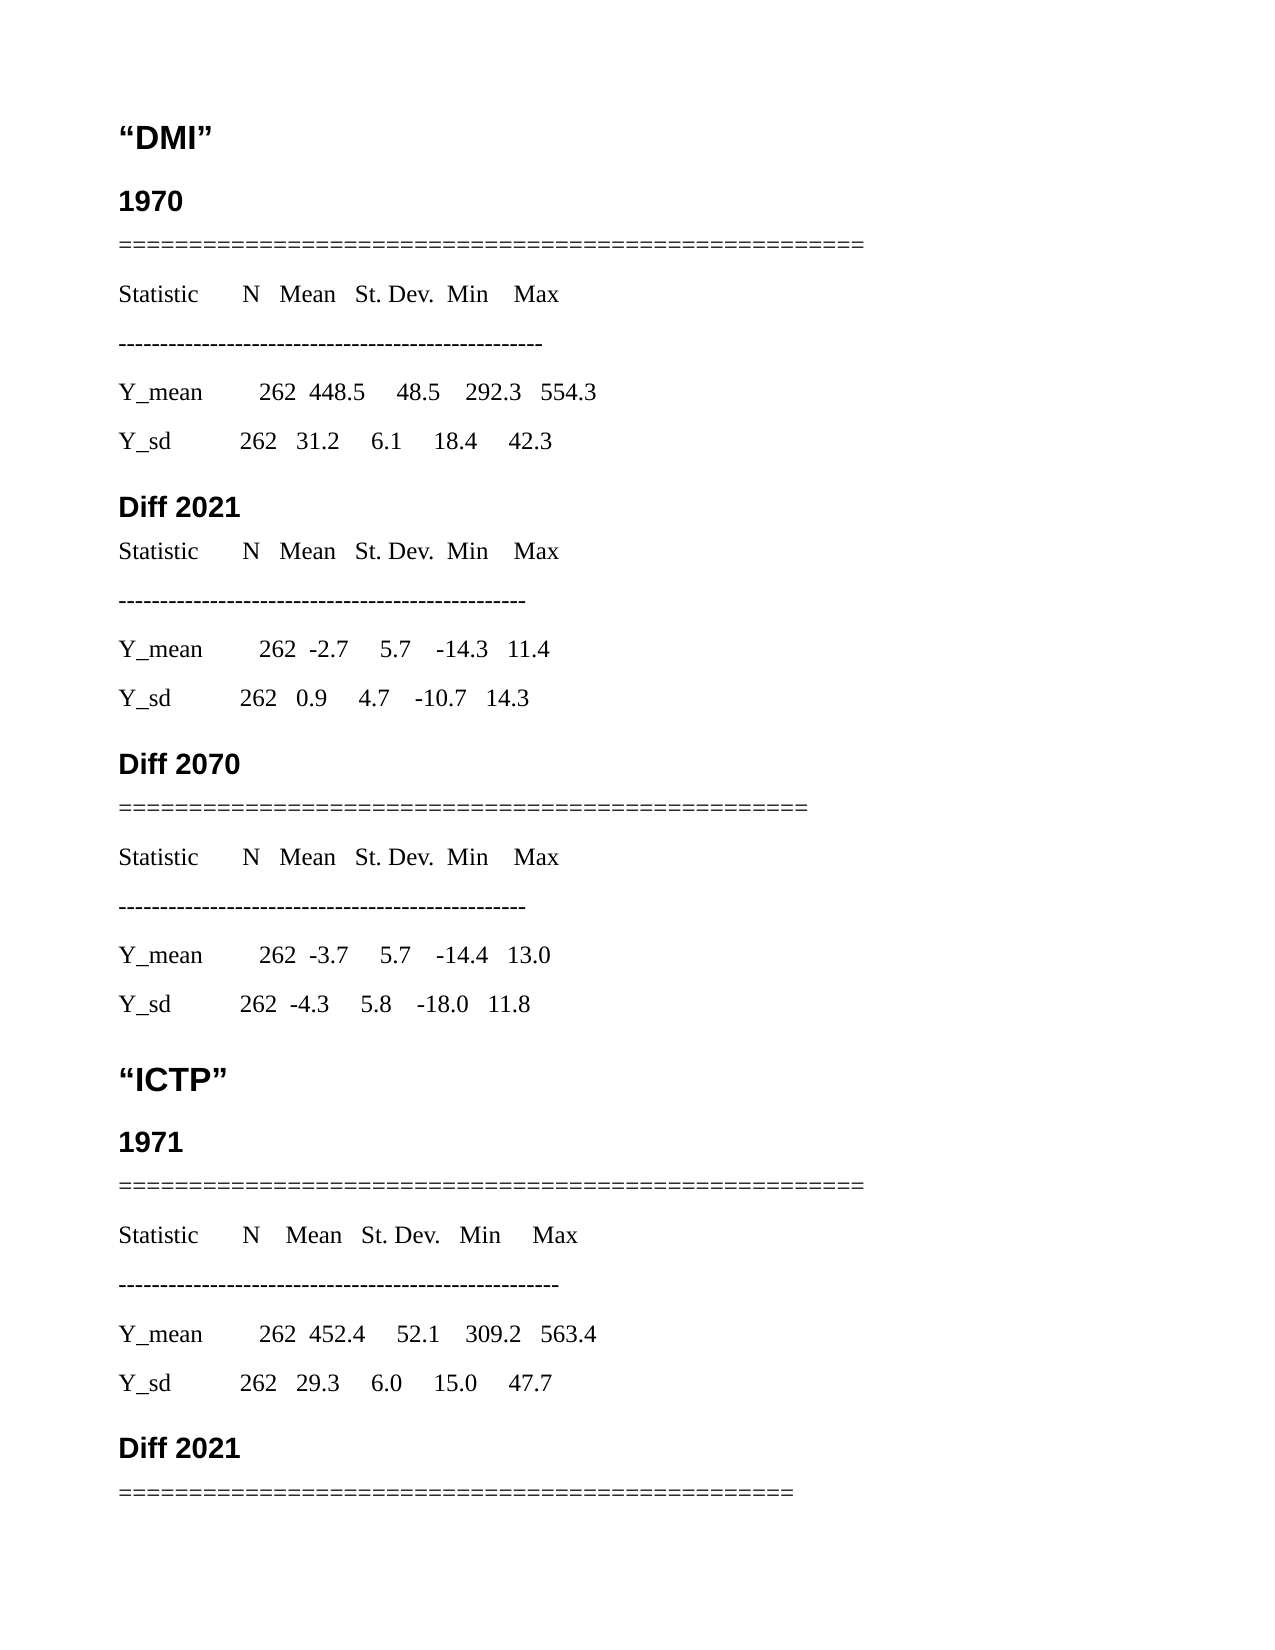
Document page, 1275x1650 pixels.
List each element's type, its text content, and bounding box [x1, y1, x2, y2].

text --------------------------------------------------- [118, 328, 1157, 357]
text Y_sd 262 31.2 6.1 18.4 42.3 [118, 426, 1157, 455]
text ------------------------------------------------- [118, 891, 1157, 920]
subtitle “ICTP” [118, 1059, 1157, 1098]
subtitle Diff 2070 [118, 747, 1157, 781]
text ===================================================== [118, 1171, 1157, 1200]
subtitle “DMI” [118, 118, 1157, 157]
text Statistic N Mean St. Dev. Min Max [118, 842, 1157, 871]
text Y_sd 262 0.9 4.7 -10.7 14.3 [118, 683, 1157, 712]
text Y_mean 262 452.4 52.1 309.2 563.4 [118, 1319, 1157, 1347]
text Y_mean 262 -3.7 5.7 -14.4 13.0 [118, 941, 1157, 969]
text ----------------------------------------------------- [118, 1269, 1157, 1298]
text Statistic N Mean St. Dev. Min Max [118, 536, 1157, 565]
subtitle 1971 [118, 1125, 1157, 1159]
text Statistic N Mean St. Dev. Min Max [118, 1221, 1157, 1249]
text Y_mean 262 448.5 48.5 292.3 554.3 [118, 377, 1157, 406]
subtitle 1970 [118, 184, 1157, 218]
subtitle Diff 2021 [118, 1431, 1157, 1465]
text ===================================================== [118, 230, 1157, 259]
text Y_mean 262 -2.7 5.7 -14.3 11.4 [118, 634, 1157, 663]
text Y_sd 262 29.3 6.0 15.0 47.7 [118, 1368, 1157, 1396]
text ------------------------------------------------- [118, 585, 1157, 614]
text Statistic N Mean St. Dev. Min Max [118, 279, 1157, 308]
text ================================================= [118, 793, 1157, 822]
subtitle Diff 2021 [118, 490, 1157, 524]
text Y_sd 262 -4.3 5.8 -18.0 11.8 [118, 989, 1157, 1018]
text ================================================ [118, 1478, 1157, 1506]
